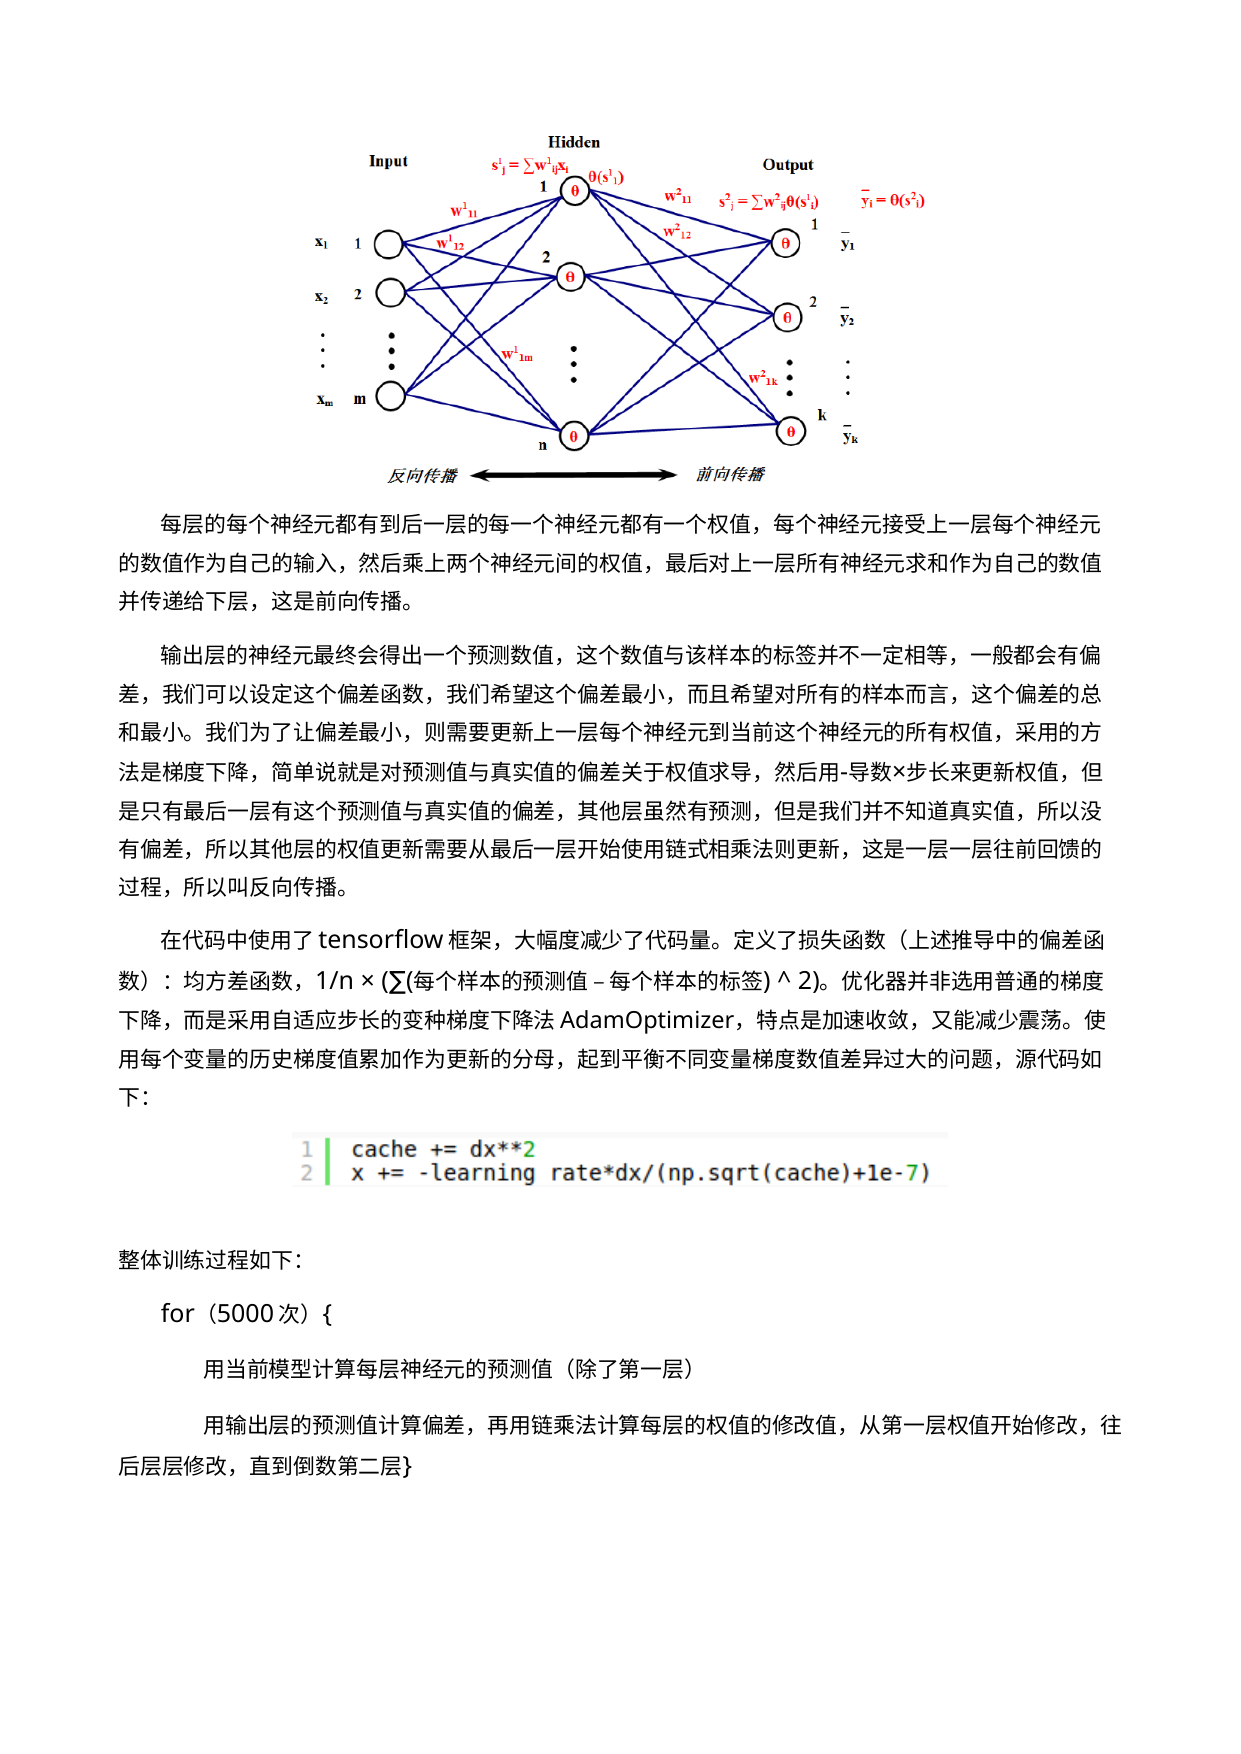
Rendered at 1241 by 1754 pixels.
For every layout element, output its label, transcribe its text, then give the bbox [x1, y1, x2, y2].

text 用当前模型计算每层神经元的预测值（除了第一层） [118, 1351, 1122, 1385]
text 在代码中使用了tensorflow框架，大幅度减少了代码量。定义了损失函数（上述推导中的偏差函数）：均方差函数，1/n × (∑(每个样本的预测值 – 每个样本的标签) ^ 2)。优化器并非选用普通的梯度下降，而是采用自适应步长的变种梯度下降法AdamOptimizer，特点是加速收敛，又能减少震荡。使用每个变量的历史梯度值累加作为更新的分母，起到平衡不同变量梯度数值差异过大的问题，源代码如下： [118, 922, 1122, 1111]
text 用输出层的预测值计算偏差，再用链乘法计算每层的权值的修改值，从第一层权值开始修改，往后层层修改，直到倒数第二层} [118, 1406, 1122, 1481]
picture [292, 1132, 949, 1187]
picture [300, 118, 941, 494]
text 每层的每个神经元都有到后一层的每一个神经元都有一个权值，每个神经元接受上一层每个神经元的数值作为自己的输入，然后乘上两个神经元间的权值，最后对上一层所有神经元求和作为自己的数值并传递给下层，这是前向传播。 [118, 506, 1122, 616]
text for（5000次）{ [118, 1296, 1122, 1330]
text 输出层的神经元最终会得出一个预测数值，这个数值与该样本的标签并不一定相等，一般都会有偏差，我们可以设定这个偏差函数，我们希望这个偏差最小，而且希望对所有的样本而言，这个偏差的总和最小。我们为了让偏差最小，则需要更新上一层每个神经元到当前这个神经元的所有权值，采用的方法是梯度下降，简单说就是对预测值与真实值的偏差关于权值求导，然后用-导数×步长来更新权值，但是只有最后一层有这个预测值与真实值的偏差，其他层虽然有预测，但是我们并不知道真实值，所以没有偏差，所以其他层的权值更新需要从最后一层开始使用链式相乘法则更新，这是一层一层往前回馈的过程，所以叫反向传播。 [118, 637, 1122, 901]
text 整体训练过程如下： [118, 1243, 1122, 1275]
